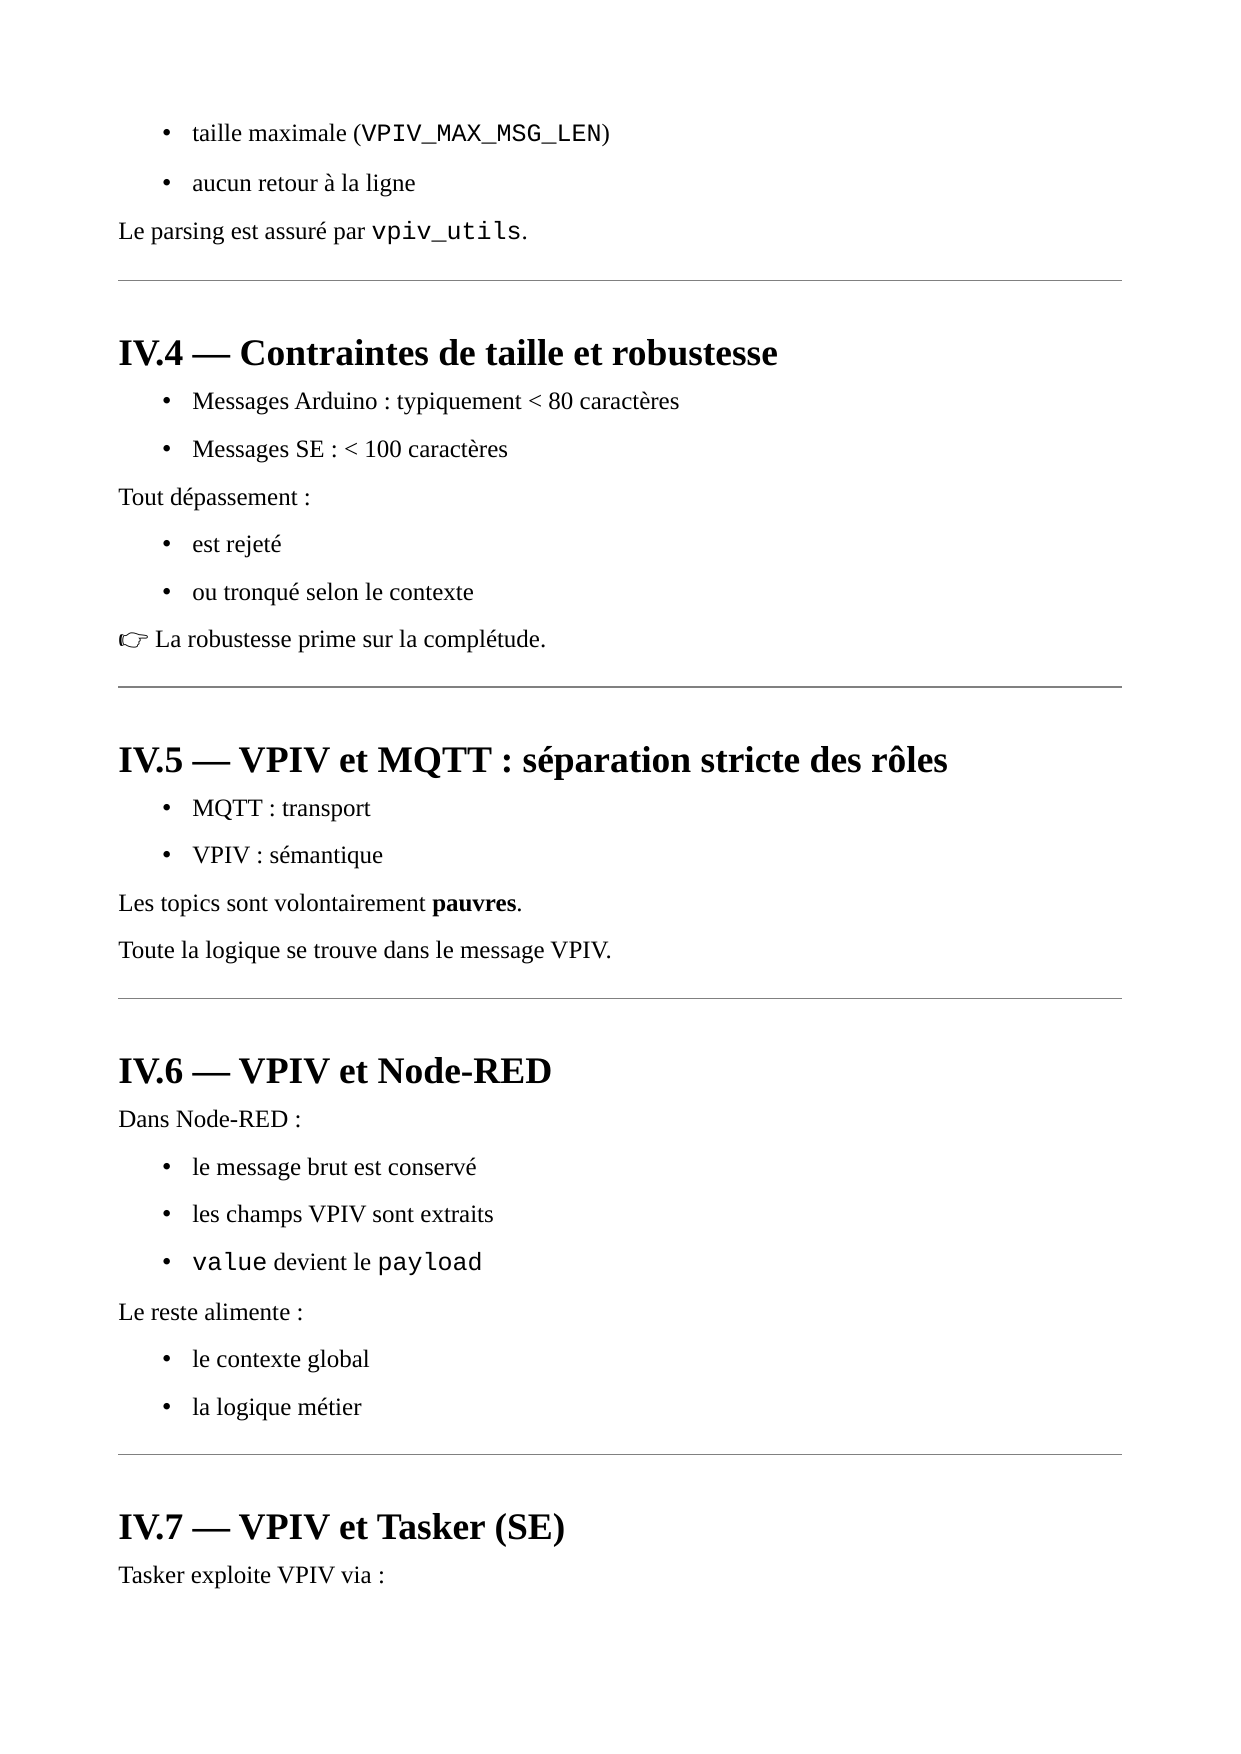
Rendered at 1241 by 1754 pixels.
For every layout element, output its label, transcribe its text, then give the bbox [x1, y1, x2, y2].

list MQTT : transport [162, 793, 1122, 822]
text Tout dépassement : [118, 482, 1122, 510]
text Le parsing est assuré par vpiv_utils. [118, 216, 1122, 247]
subtitle IV.7 — VPIV et Tasker (SE) [118, 1505, 1122, 1548]
text Dans Node-RED : [118, 1104, 1122, 1133]
list Messages Arduino : typiquement < 80 caractères [162, 386, 1122, 415]
list les champs VPIV sont extraits [162, 1199, 1122, 1228]
text Toute la logique se trouve dans le message VPIV. [118, 936, 1122, 964]
text Tasker exploite VPIV via : [118, 1560, 1122, 1589]
list VPIV : sémantique [162, 840, 1122, 869]
subtitle IV.4 — Contraintes de taille et robustesse [118, 331, 1122, 374]
list Messages SE : < 100 caractères [162, 434, 1122, 463]
text Le reste alimente : [118, 1297, 1122, 1326]
list la logique métier [162, 1392, 1122, 1421]
list le contexte global [162, 1344, 1122, 1373]
subtitle IV.6 — VPIV et Node-RED [118, 1048, 1122, 1091]
list taille maximale (VPIV_MAX_MSG_LEN) [162, 118, 1122, 149]
text Les topics sont volontairement pauvres. [118, 888, 1122, 917]
subtitle IV.5 — VPIV et MQTT : séparation stricte des rôles [118, 737, 1122, 780]
list ou tronqué selon le contexte [162, 577, 1122, 606]
list le message brut est conservé [162, 1152, 1122, 1180]
list value devient le payload [162, 1247, 1122, 1278]
list est rejeté [162, 529, 1122, 558]
list aucun retour à la ligne [162, 168, 1122, 197]
text 👉 La robustesse prime sur la complétude. [118, 624, 1122, 653]
